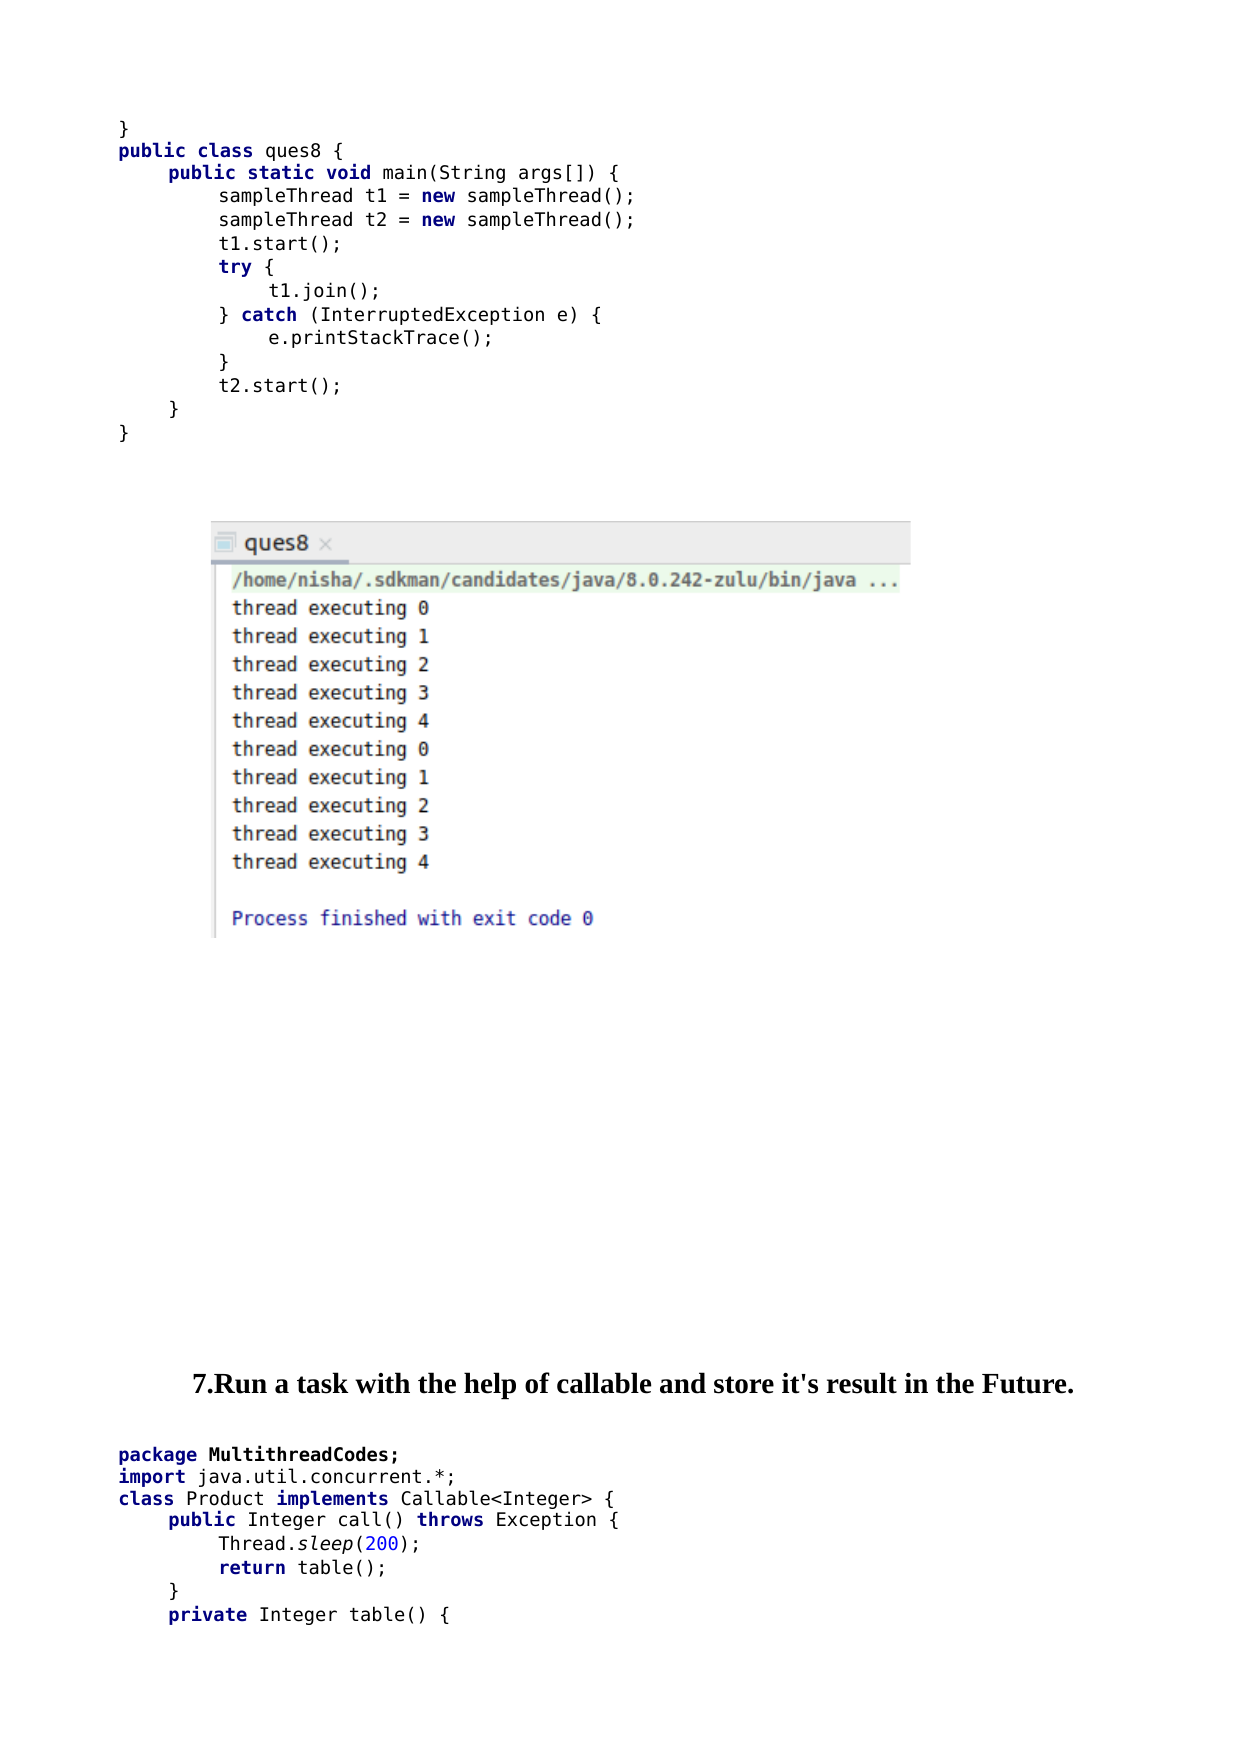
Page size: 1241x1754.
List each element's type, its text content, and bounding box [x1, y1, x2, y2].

list 7.Run a task with the help of callable and store it's result in the Future. [162, 1366, 1122, 1400]
text } [118, 118, 1122, 140]
text } [118, 351, 1122, 375]
text public class ques8 { [118, 140, 1122, 162]
text } [118, 422, 1122, 444]
text t1.start(); [118, 233, 1122, 256]
text public static void main(String args[]) { [118, 162, 1122, 186]
text sampleThread t2 = new sampleThread(); [118, 209, 1122, 233]
text } [118, 1580, 1122, 1604]
text } catch (InterruptedException e) { [118, 304, 1122, 327]
text package MultithreadCodes; [118, 1444, 1122, 1466]
text e.printStackTrace(); [118, 327, 1122, 351]
text t1.join(); [118, 280, 1122, 304]
text t2.start(); [118, 375, 1122, 398]
text try { [118, 256, 1122, 280]
text public Integer call() throws Exception { [118, 1509, 1122, 1533]
text import java.util.concurrent.*; [118, 1466, 1122, 1487]
text } [118, 398, 1122, 422]
text class Product implements Callable<Integer> { [118, 1487, 1122, 1509]
text return table(); [118, 1557, 1122, 1580]
text sampleThread t1 = new sampleThread(); [118, 186, 1122, 209]
text private Integer table() { [118, 1604, 1122, 1628]
text Thread.sleep(200); [118, 1533, 1122, 1557]
picture [210, 521, 911, 938]
